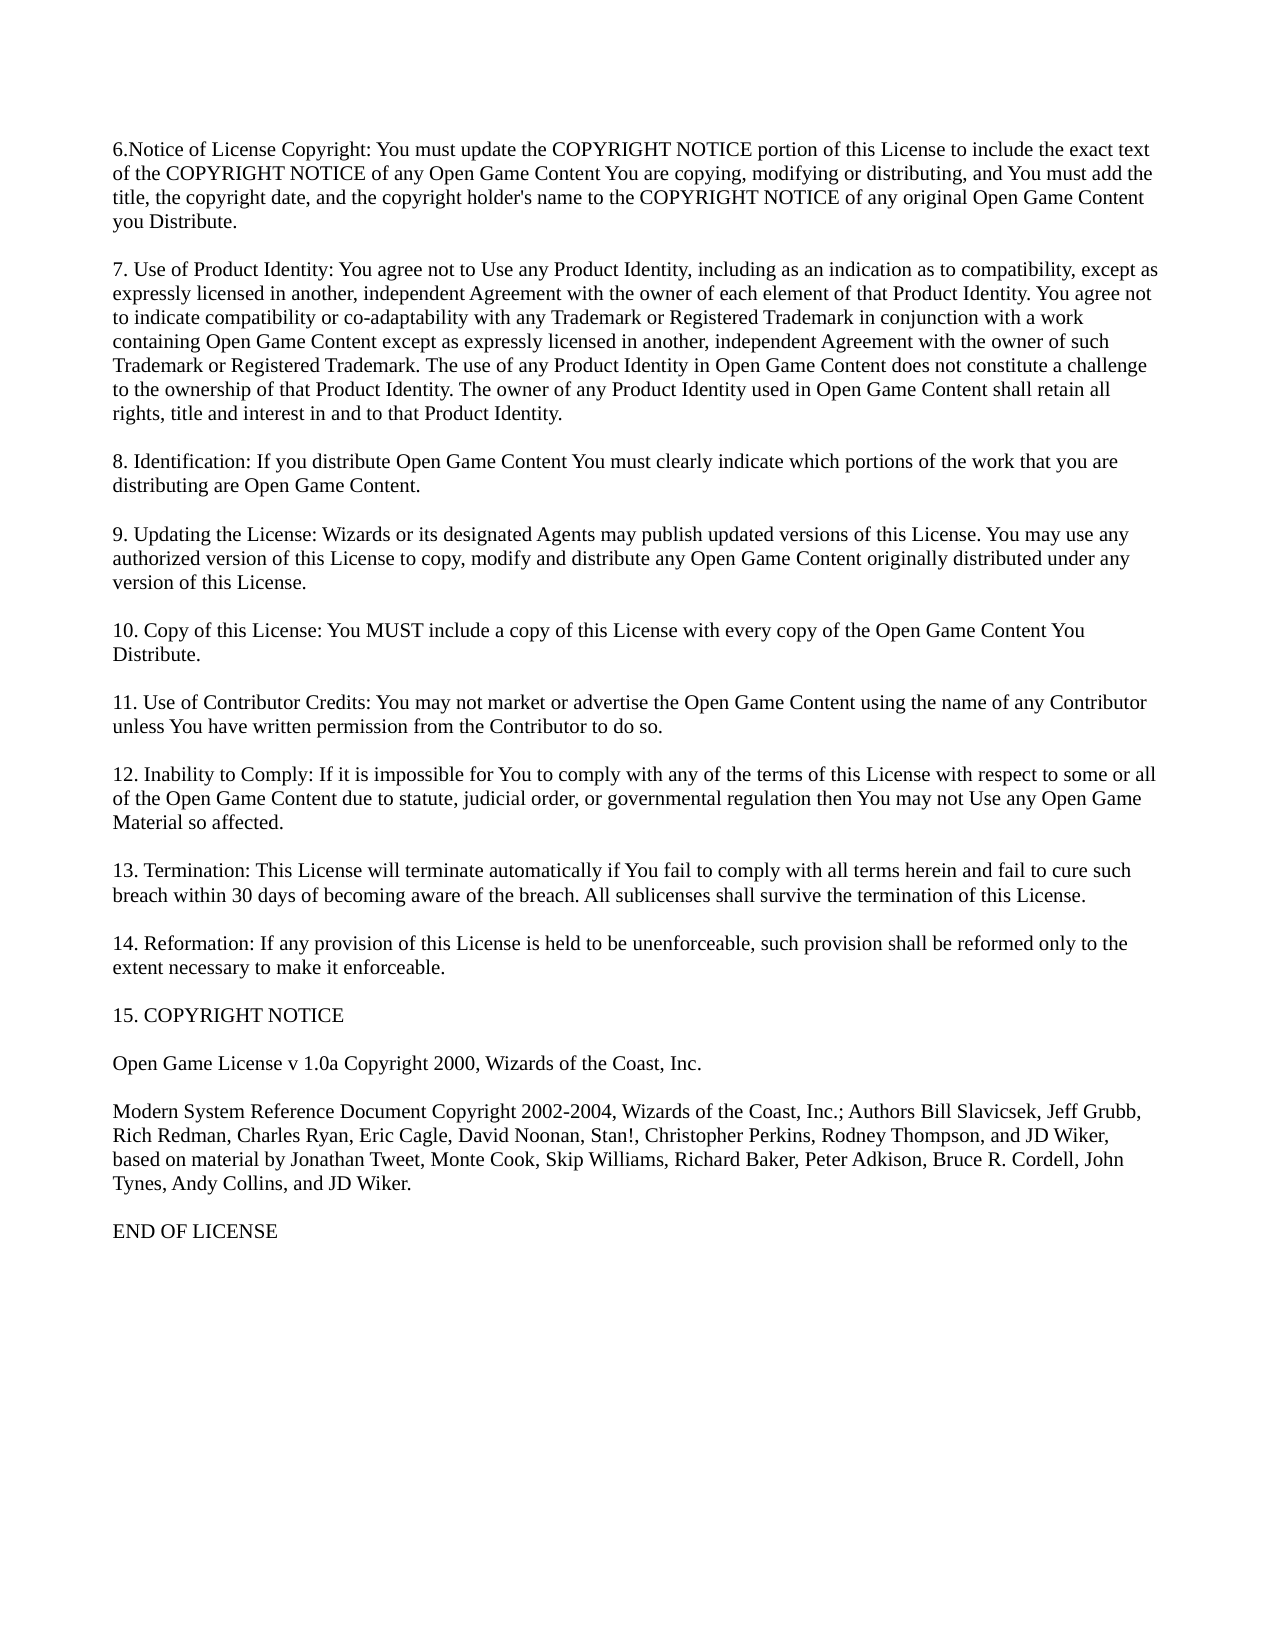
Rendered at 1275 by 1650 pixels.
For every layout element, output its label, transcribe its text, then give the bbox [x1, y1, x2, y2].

text 6.Notice of License Copyright: You must update the COPYRIGHT NOTICE portion of this License to include the exact text of the COPYRIGHT NOTICE of any Open Game Content You are copying, modifying or distributing, and You must add the title, the copyright date, and the copyright holder's name to the COPYRIGHT NOTICE of any original Open Game Content you Distribute. [112, 137, 1162, 233]
text Modern System Reference Document Copyright 2002-2004, Wizards of the Coast, Inc.; Authors Bill Slavicsek, Jeff Grubb, Rich Redman, Charles Ryan, Eric Cagle, David Noonan, Stan!, Christopher Perkins, Rodney Thompson, and JD Wiker, based on material by Jonathan Tweet, Monte Cook, Skip Williams, Richard Baker, Peter Adkison, Bruce R. Cordell, John Tynes, Andy Collins, and JD Wiker. [112, 1099, 1162, 1195]
text 11. Use of Contributor Credits: You may not market or advertise the Open Game Content using the name of any Contributor unless You have written permission from the Contributor to do so. [112, 690, 1162, 738]
text 10. Copy of this License: You MUST include a copy of this License with every copy of the Open Game Content You Distribute. [112, 618, 1162, 666]
text Open Game License v 1.0a Copyright 2000, Wizards of the Coast, Inc. [112, 1051, 1162, 1075]
text 15. COPYRIGHT NOTICE [112, 1003, 1162, 1027]
text 13. Termination: This License will terminate automatically if You fail to comply with all terms herein and fail to cure such breach within 30 days of becoming aware of the breach. All sublicenses shall survive the termination of this License. [112, 858, 1162, 907]
text 8. Identification: If you distribute Open Game Content You must clearly indicate which portions of the work that you are distributing are Open Game Content. [112, 449, 1162, 497]
text 14. Reformation: If any provision of this License is held to be unenforceable, such provision shall be reformed only to the extent necessary to make it enforceable. [112, 931, 1162, 979]
text END OF LICENSE [112, 1219, 1162, 1243]
text 7. Use of Product Identity: You agree not to Use any Product Identity, including as an indication as to compatibility, except as expressly licensed in another, independent Agreement with the owner of each element of that Product Identity. You agree not to indicate compatibility or co-adaptability with any Trademark or Registered Trademark in conjunction with a work containing Open Game Content except as expressly licensed in another, independent Agreement with the owner of such Trademark or Registered Trademark. The use of any Product Identity in Open Game Content does not constitute a challenge to the ownership of that Product Identity. The owner of any Product Identity used in Open Game Content shall retain all rights, title and interest in and to that Product Identity. [112, 257, 1162, 425]
text 12. Inability to Comply: If it is impossible for You to comply with any of the terms of this License with respect to some or all of the Open Game Content due to statute, judicial order, or governmental regulation then You may not Use any Open Game Material so affected. [112, 762, 1162, 834]
text 9. Updating the License: Wizards or its designated Agents may publish updated versions of this License. You may use any authorized version of this License to copy, modify and distribute any Open Game Content originally distributed under any version of this License. [112, 522, 1162, 594]
